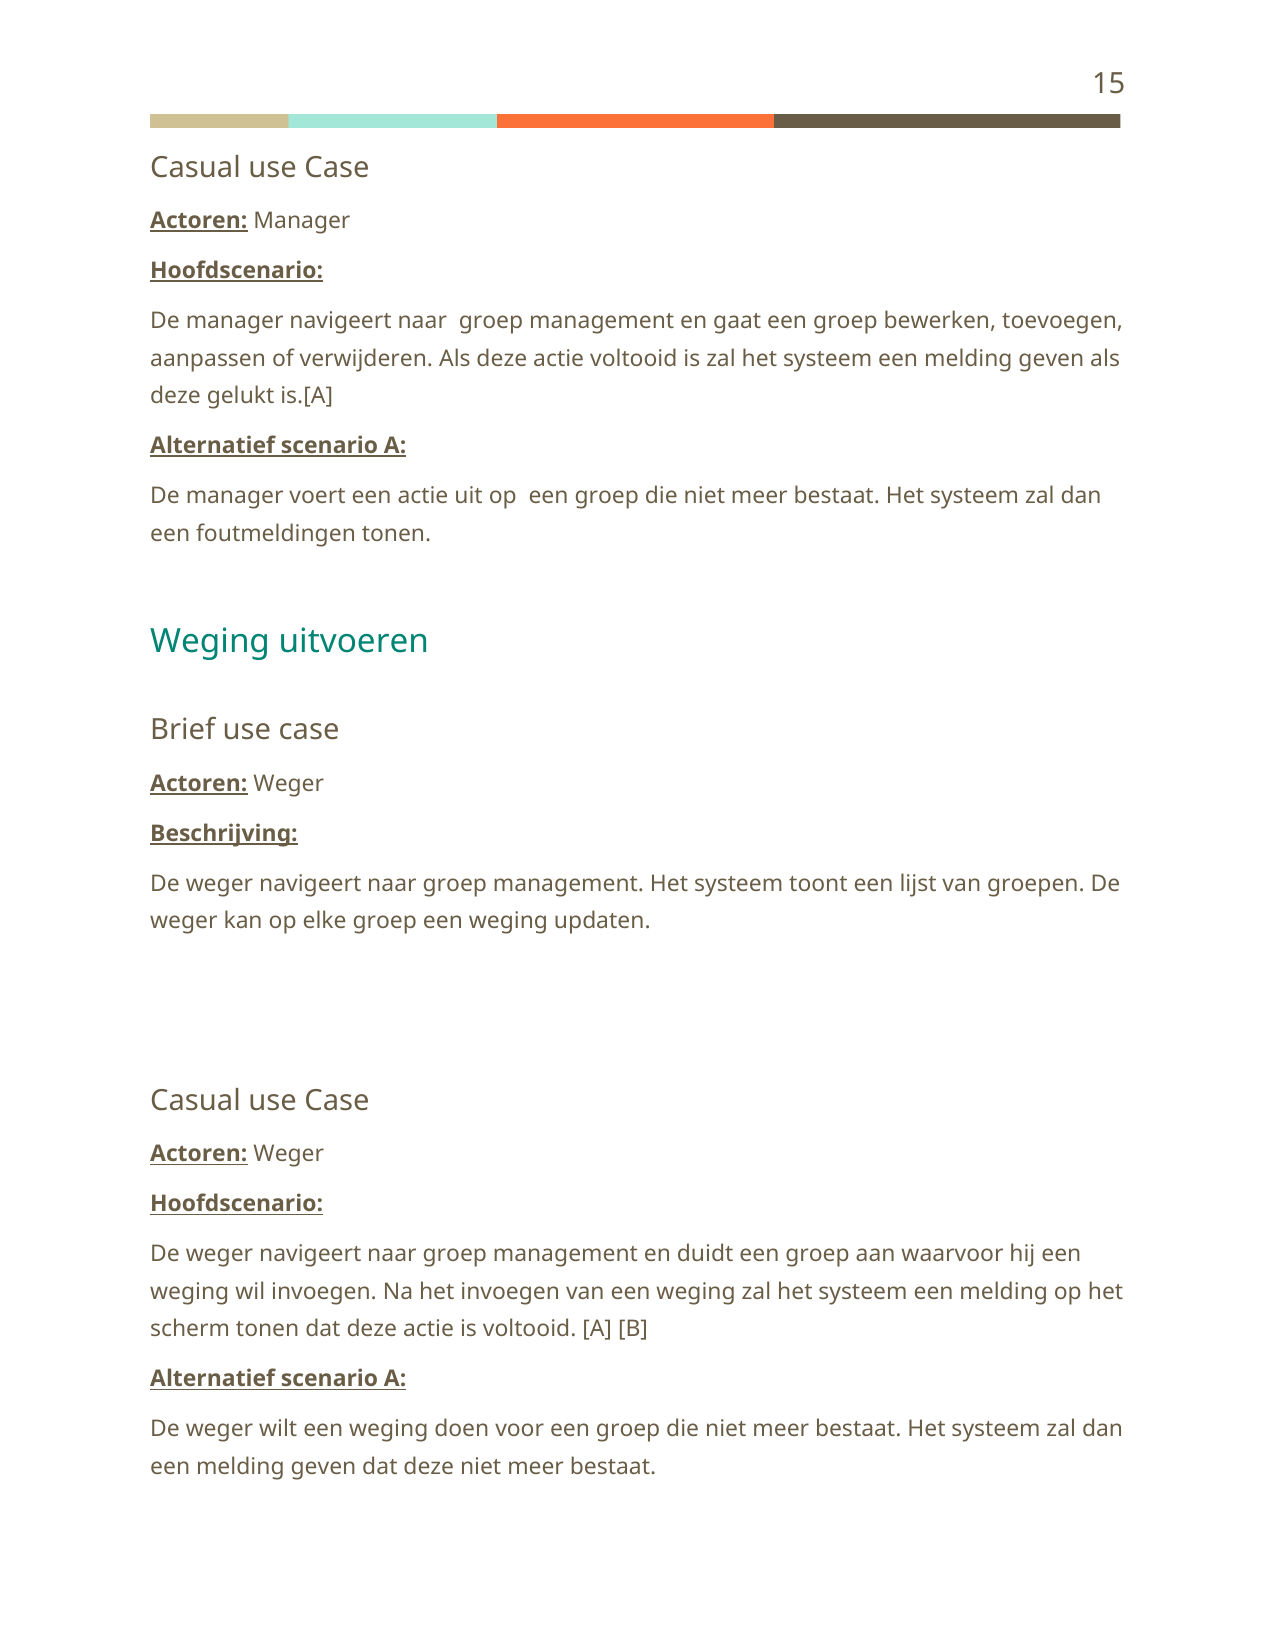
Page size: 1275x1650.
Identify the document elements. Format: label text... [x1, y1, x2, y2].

text De weger navigeert naar groep management. Het systeem toont een lijst van groepen. De weger kan op elke groep een weging updaten. [150, 867, 1125, 935]
text De weger wilt een weging doen voor een groep die niet meer bestaat. Het systeem zal dan een melding geven dat deze niet meer bestaat. [150, 1412, 1125, 1481]
text De manager voert een actie uit op een groep die niet meer bestaat. Het systeem zal dan een foutmeldingen tonen. [150, 479, 1125, 548]
text Alternatief scenario A: [150, 429, 1125, 460]
subtitle Weging uitvoeren [150, 617, 1125, 662]
text Actoren: Weger [150, 1137, 1125, 1168]
text Alternatief scenario A: [150, 1362, 1125, 1393]
text Hoofdscenario: [150, 1187, 1125, 1218]
text Hoofdscenario: [150, 254, 1125, 285]
subtitle Casual use Case [150, 146, 1125, 186]
picture [150, 114, 1121, 128]
text Actoren: Weger [150, 767, 1125, 798]
text Actoren: Manager [150, 204, 1125, 235]
text Beschrijving: [150, 817, 1125, 848]
text De manager navigeert naar groep management en gaat een groep bewerken, toevoegen, aanpassen of verwijderen. Als deze actie voltooid is zal het systeem een melding geven als deze gelukt is.[A] [150, 304, 1125, 410]
text De weger navigeert naar groep management en duidt een groep aan waarvoor hij een weging wil invoegen. Na het invoegen van een weging zal het systeem een melding op het scherm tonen dat deze actie is voltooid. [A] [B] [150, 1237, 1125, 1343]
subtitle Brief use case [150, 708, 1125, 748]
subtitle Casual use Case [150, 1079, 1125, 1119]
